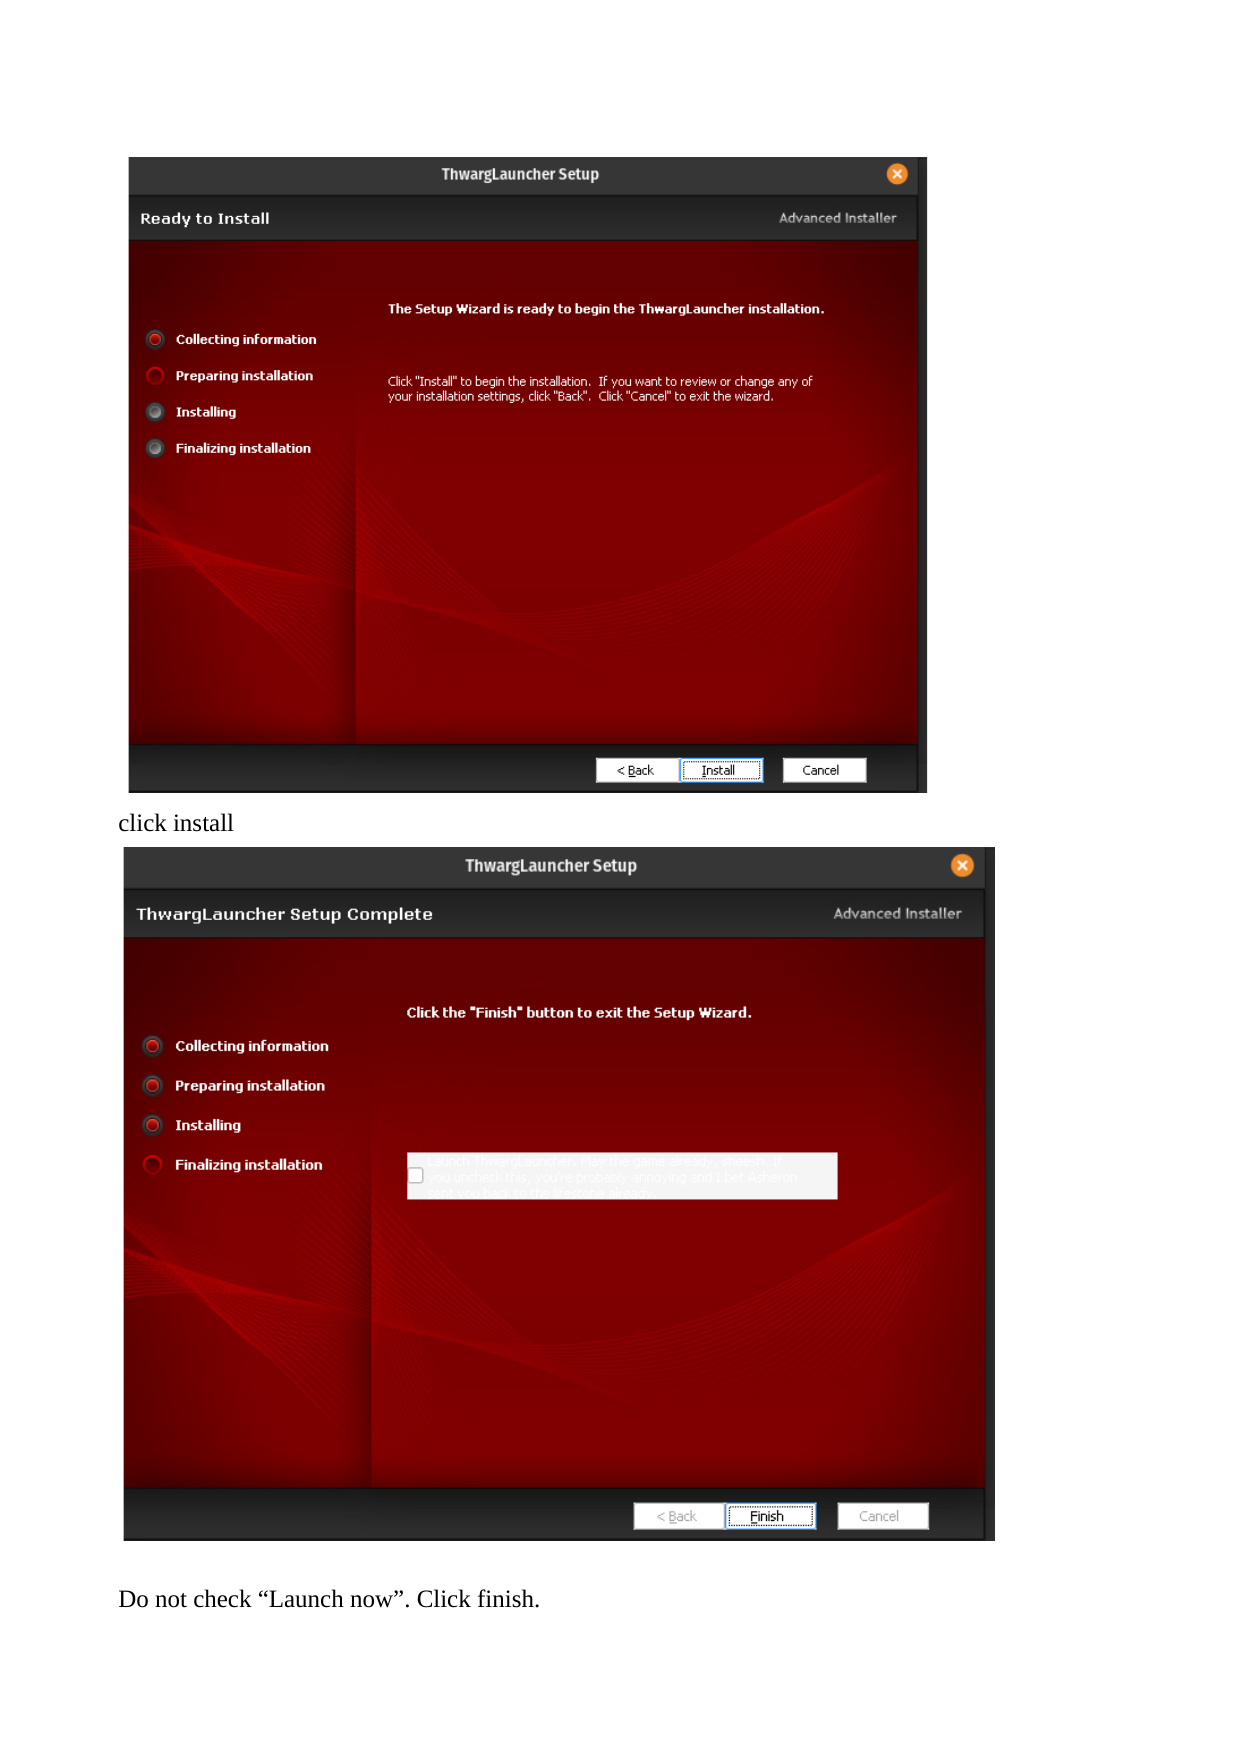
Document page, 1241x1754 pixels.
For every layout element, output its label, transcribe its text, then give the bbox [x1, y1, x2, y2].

text Do not check “Launch now”. Click finish. [118, 1584, 1122, 1613]
picture [128, 157, 928, 793]
text click install [118, 808, 1122, 837]
picture [123, 847, 995, 1541]
